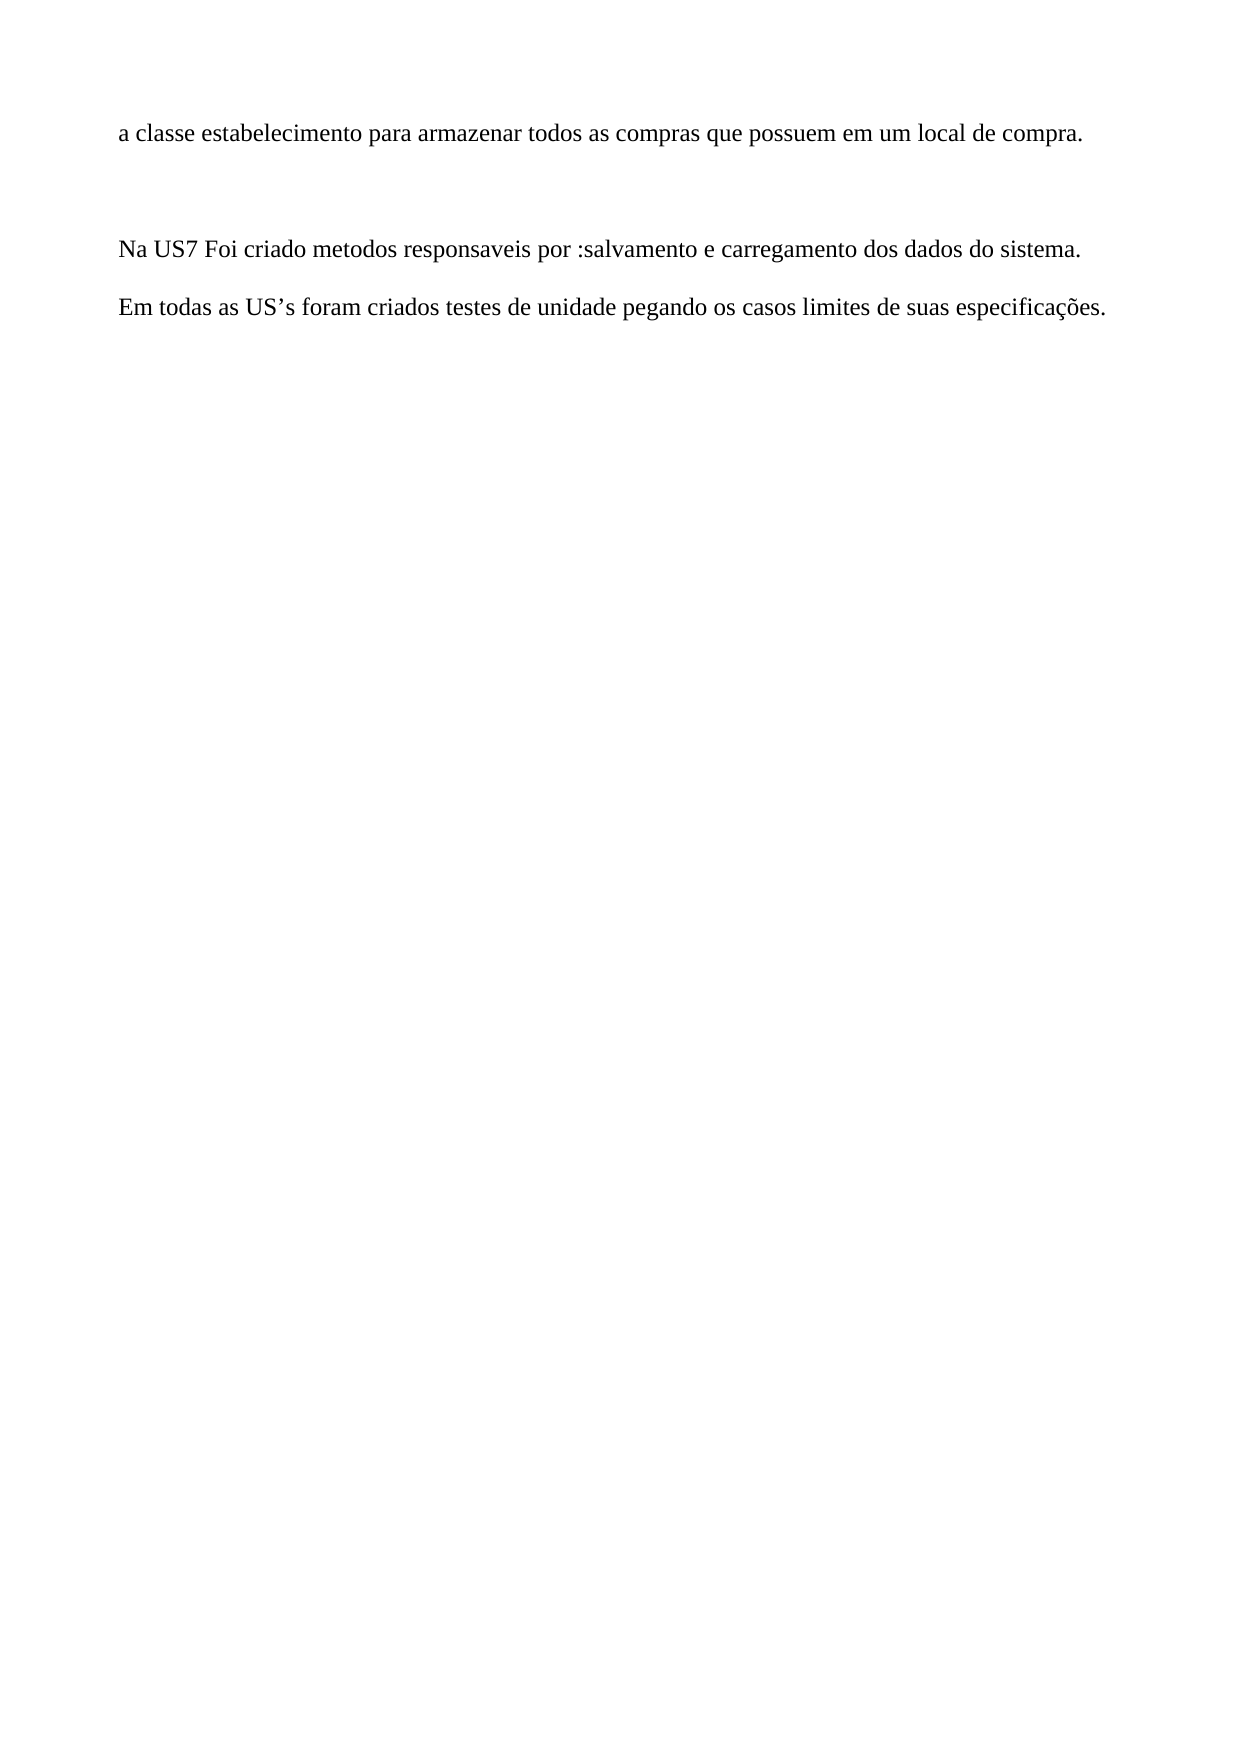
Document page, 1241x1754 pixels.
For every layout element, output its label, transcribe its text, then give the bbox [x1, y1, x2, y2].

text Na US7 Foi criado metodos responsaveis por :salvamento e carregamento dos dados do sistema. [118, 234, 1122, 263]
text Em todas as US’s foram criados testes de unidade pegando os casos limites de suas especificações. [118, 292, 1122, 321]
text a classe estabelecimento para armazenar todos as compras que possuem em um local de compra. [118, 118, 1122, 147]
